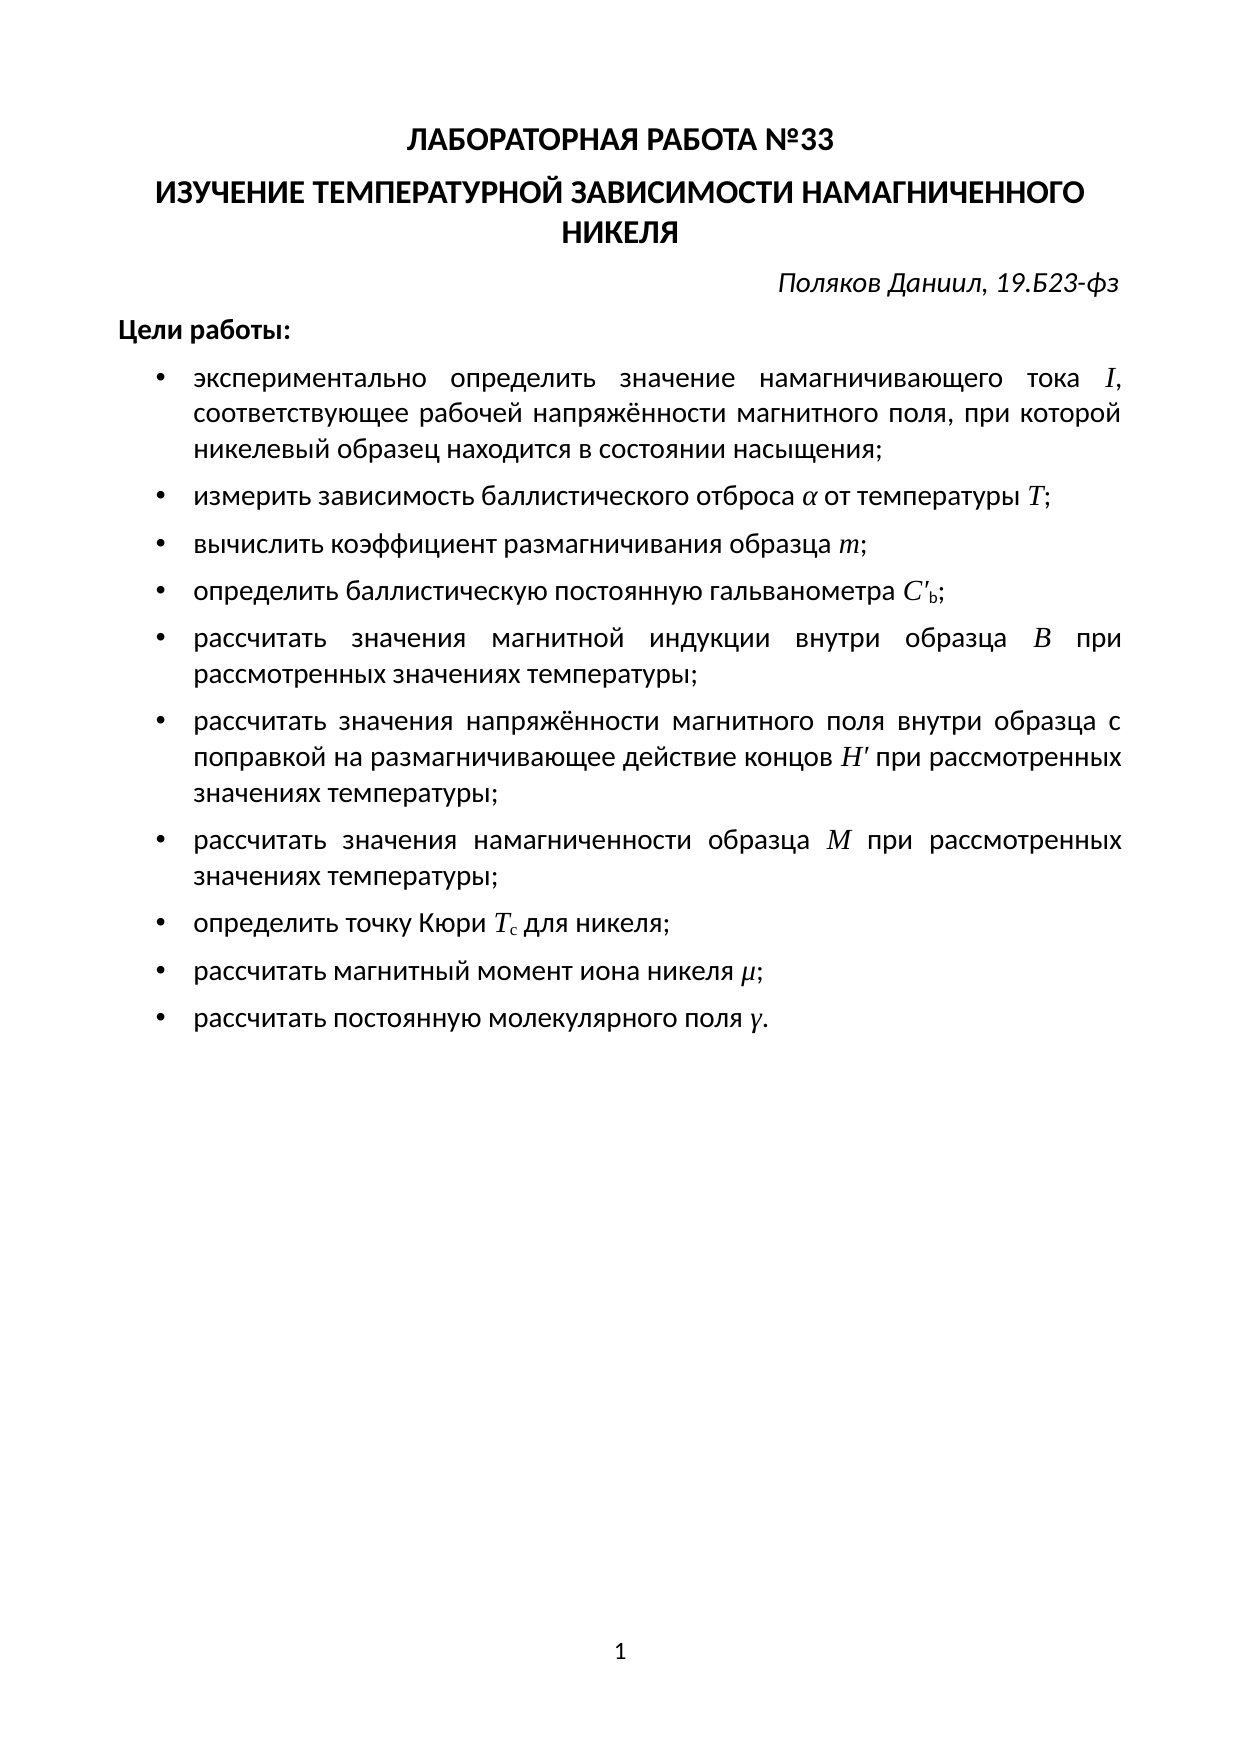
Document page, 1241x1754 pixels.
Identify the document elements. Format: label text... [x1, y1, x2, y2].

title Лабораторная работа №33 [118, 118, 1122, 159]
list рассчитать значения напряжённости магнитного поля внутри образца с поправкой на размагничивающее действие концов H′ при рассмотренных значениях температуры; [156, 702, 1122, 809]
title Изучение температурной зависимости намагниченного никеля [118, 171, 1122, 252]
list измерить зависимость баллистического отброса α от температуры T; [156, 477, 1122, 513]
text Цели работы: [118, 311, 1122, 347]
list определить баллистическую постоянную гальванометра C′b; [156, 572, 1122, 608]
list рассчитать значения магнитной индукции внутри образца B при рассмотренных значениях температуры; [156, 619, 1122, 691]
list рассчитать магнитный момент иона никеля μ; [156, 952, 1122, 987]
list определить точку Кюри Tc для никеля; [156, 904, 1122, 940]
text Поляков Даниил, 19.Б23-фз [118, 264, 1122, 299]
list рассчитать постоянную молекулярного поля γ. [156, 999, 1122, 1034]
list рассчитать значения намагниченности образца M при рассмотренных значениях температуры; [156, 821, 1122, 892]
list вычислить коэффициент размагничивания образца m; [156, 525, 1122, 560]
list экспериментально определить значение намагничивающего тока I, соответствующее рабочей напряжённости магнитного поля, при которой никелевый образец находится в состоянии насыщения; [156, 359, 1122, 466]
